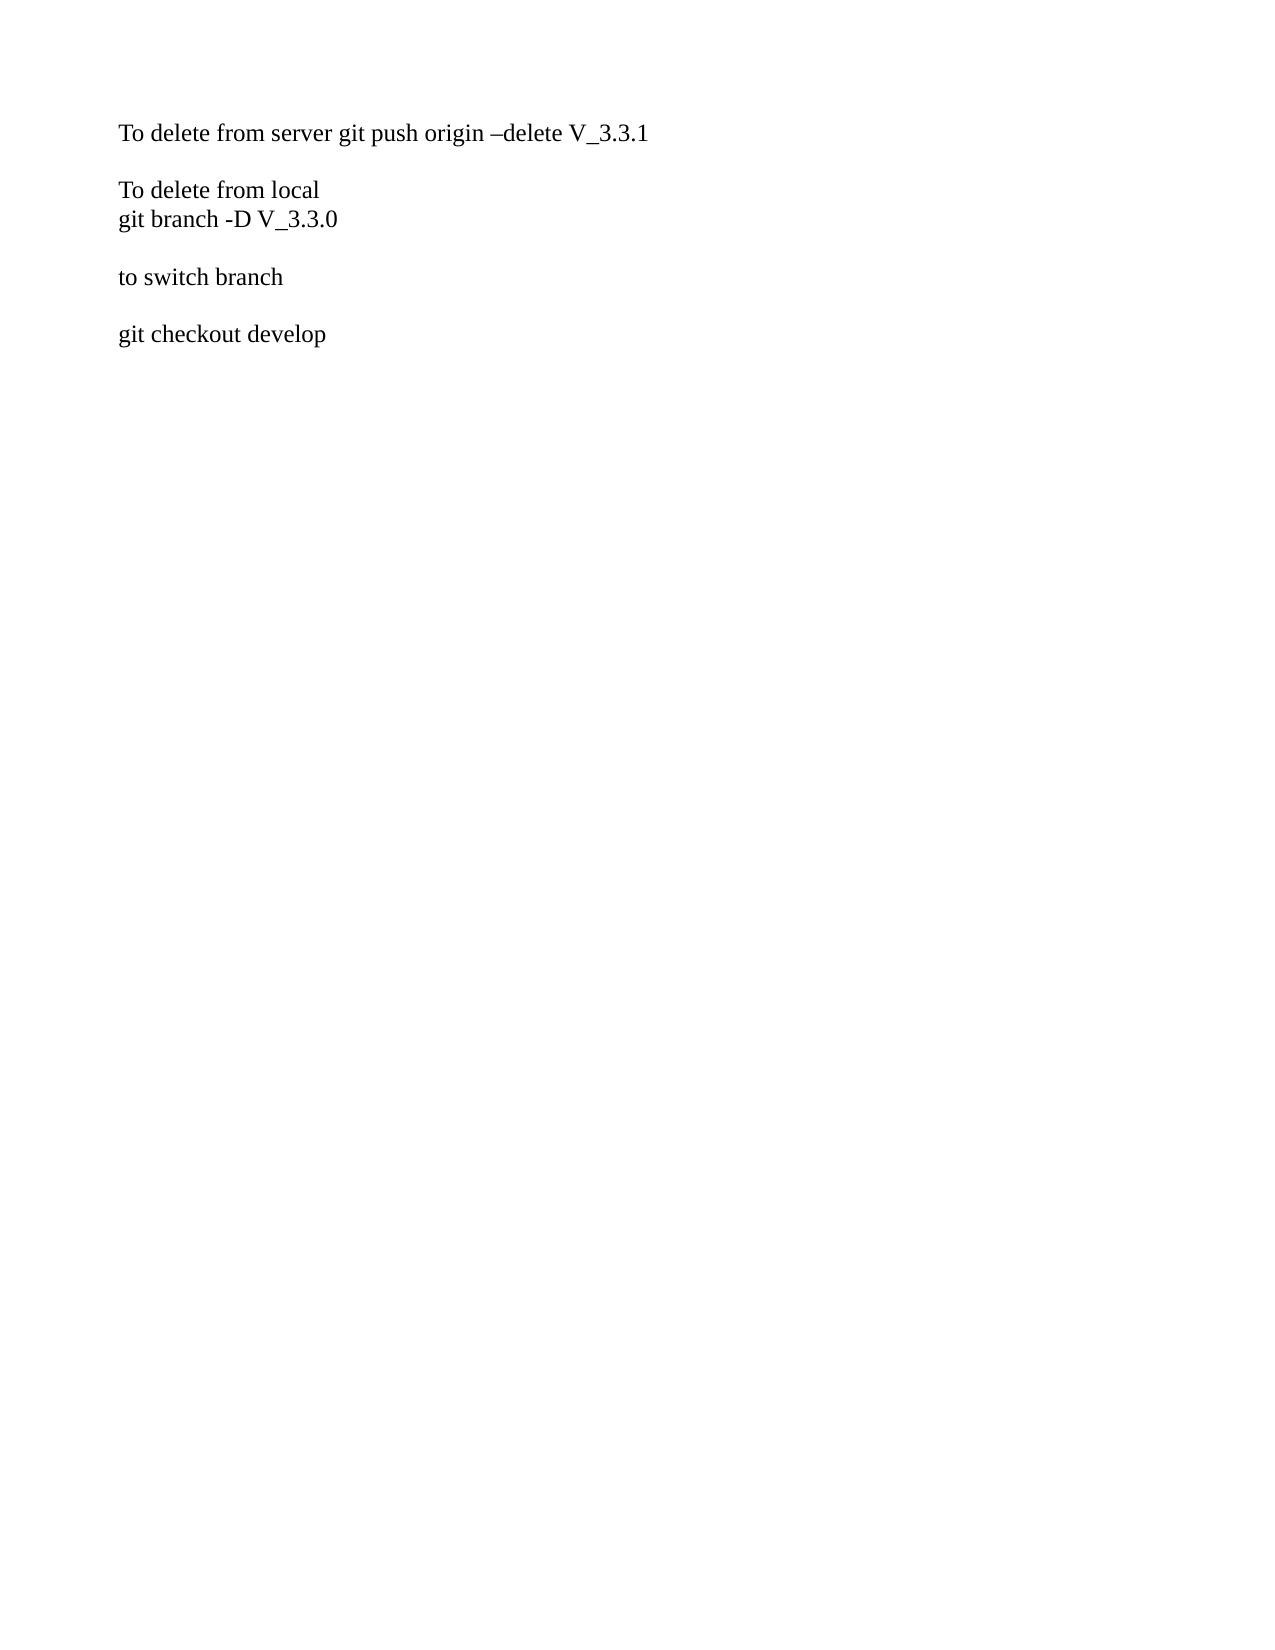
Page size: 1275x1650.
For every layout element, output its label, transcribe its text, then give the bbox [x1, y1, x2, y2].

text git checkout develop [118, 319, 1157, 348]
text To delete from server git push origin –delete V_3.3.1 [118, 118, 1157, 147]
text to switch branch [118, 262, 1157, 291]
text git branch -D V_3.3.0 [118, 204, 1157, 233]
text To delete from local [118, 176, 1157, 204]
